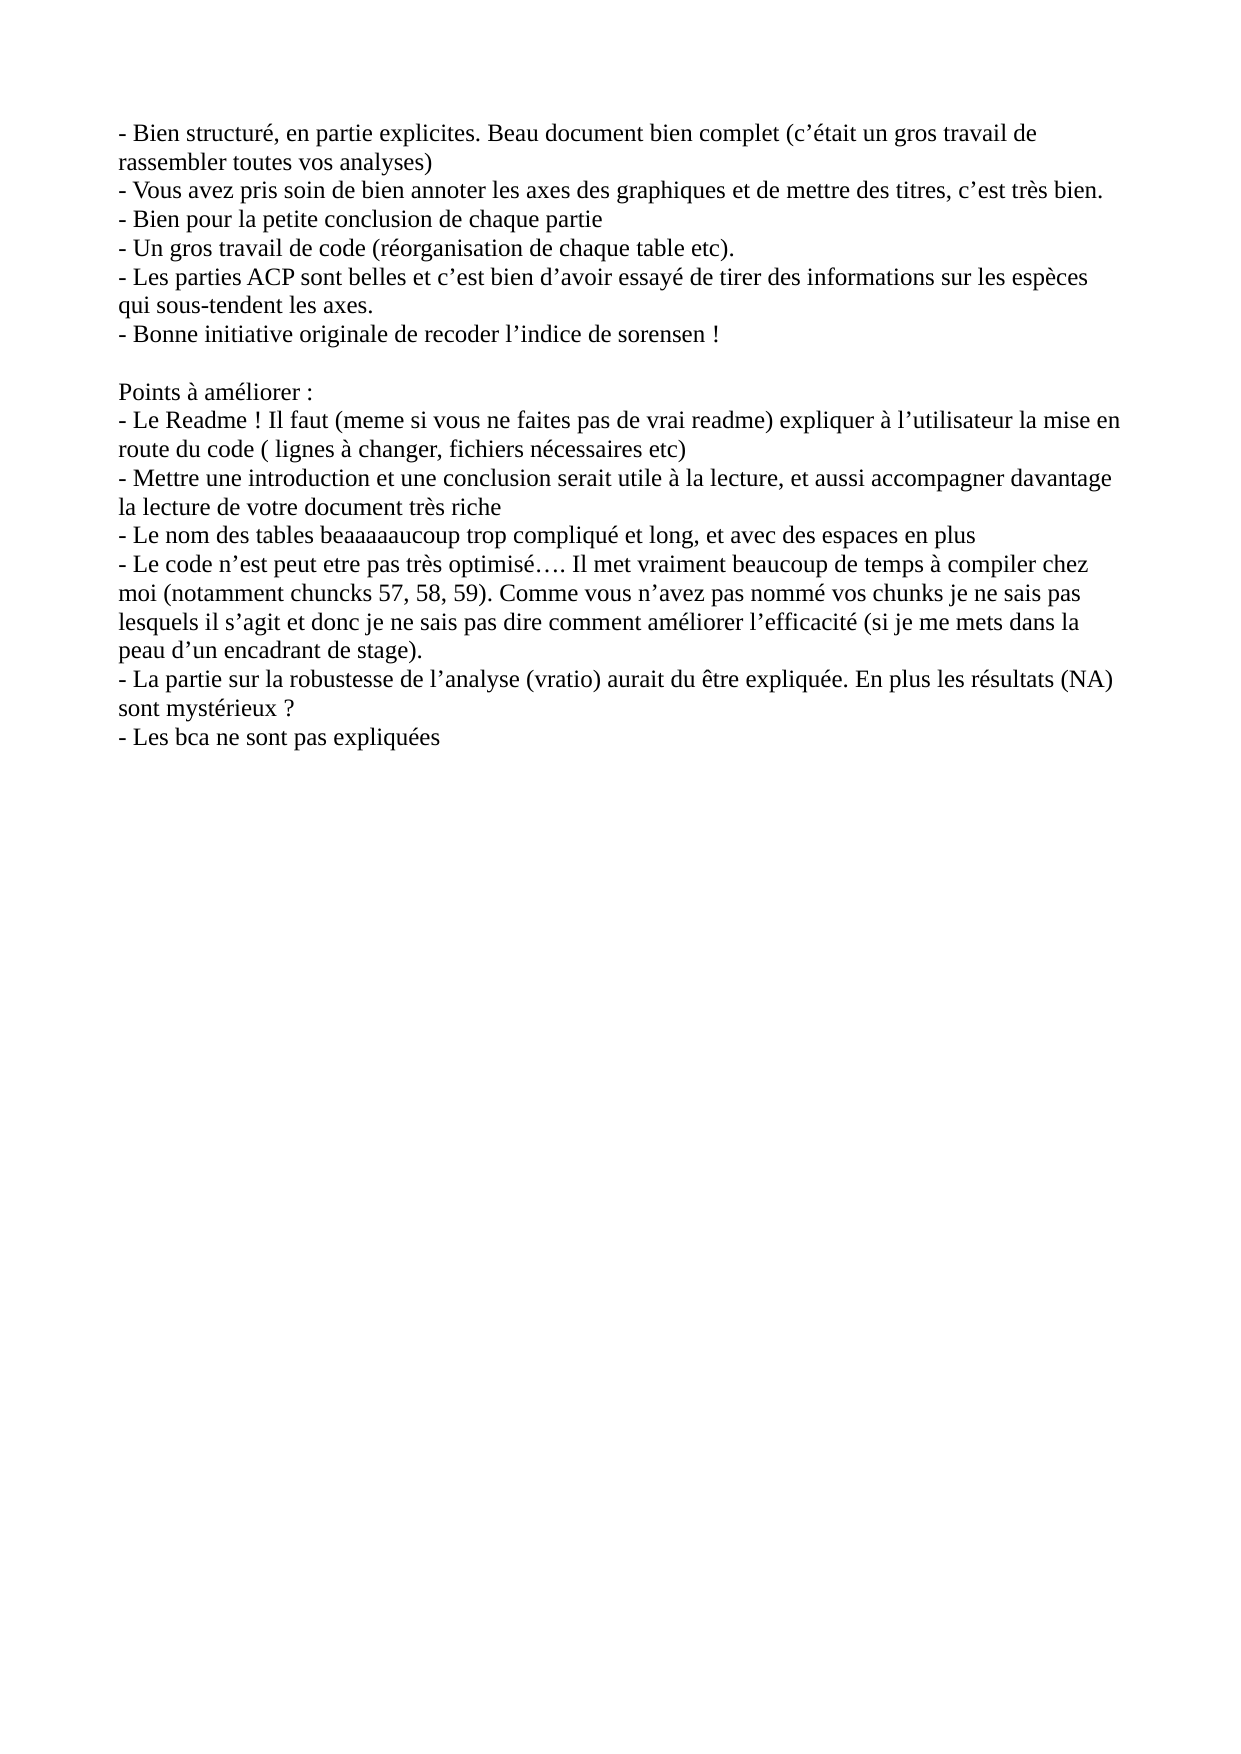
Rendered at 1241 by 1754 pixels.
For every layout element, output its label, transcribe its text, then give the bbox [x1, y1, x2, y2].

text - Le code n’est peut etre pas très optimisé…. Il met vraiment beaucoup de temps à compiler chez moi (notamment chuncks 57, 58, 59). Comme vous n’avez pas nommé vos chunks je ne sais pas lesquels il s’agit et donc je ne sais pas dire comment améliorer l’efficacité (si je me mets dans la peau d’un encadrant de stage). [118, 549, 1122, 664]
text Points à améliorer : [118, 377, 1122, 406]
text - Un gros travail de code (réorganisation de chaque table etc). [118, 233, 1122, 262]
text - Les bca ne sont pas expliquées [118, 722, 1122, 751]
text - Bien structuré, en partie explicites. Beau document bien complet (c’était un gros travail de rassembler toutes vos analyses) [118, 118, 1122, 176]
text - Vous avez pris soin de bien annoter les axes des graphiques et de mettre des titres, c’est très bien. [118, 176, 1122, 204]
text - Bien pour la petite conclusion de chaque partie [118, 204, 1122, 233]
text - Mettre une introduction et une conclusion serait utile à la lecture, et aussi accompagner davantage la lecture de votre document très riche [118, 463, 1122, 521]
text - Bonne initiative originale de recoder l’indice de sorensen ! [118, 319, 1122, 348]
text - Les parties ACP sont belles et c’est bien d’avoir essayé de tirer des informations sur les espèces qui sous-tendent les axes. [118, 262, 1122, 319]
text - La partie sur la robustesse de l’analyse (vratio) aurait du être expliquée. En plus les résultats (NA) sont mystérieux ? [118, 664, 1122, 722]
text - Le nom des tables beaaaaaucoup trop compliqué et long, et avec des espaces en plus [118, 521, 1122, 549]
text - Le Readme ! Il faut (meme si vous ne faites pas de vrai readme) expliquer à l’utilisateur la mise en route du code ( lignes à changer, fichiers nécessaires etc) [118, 406, 1122, 463]
